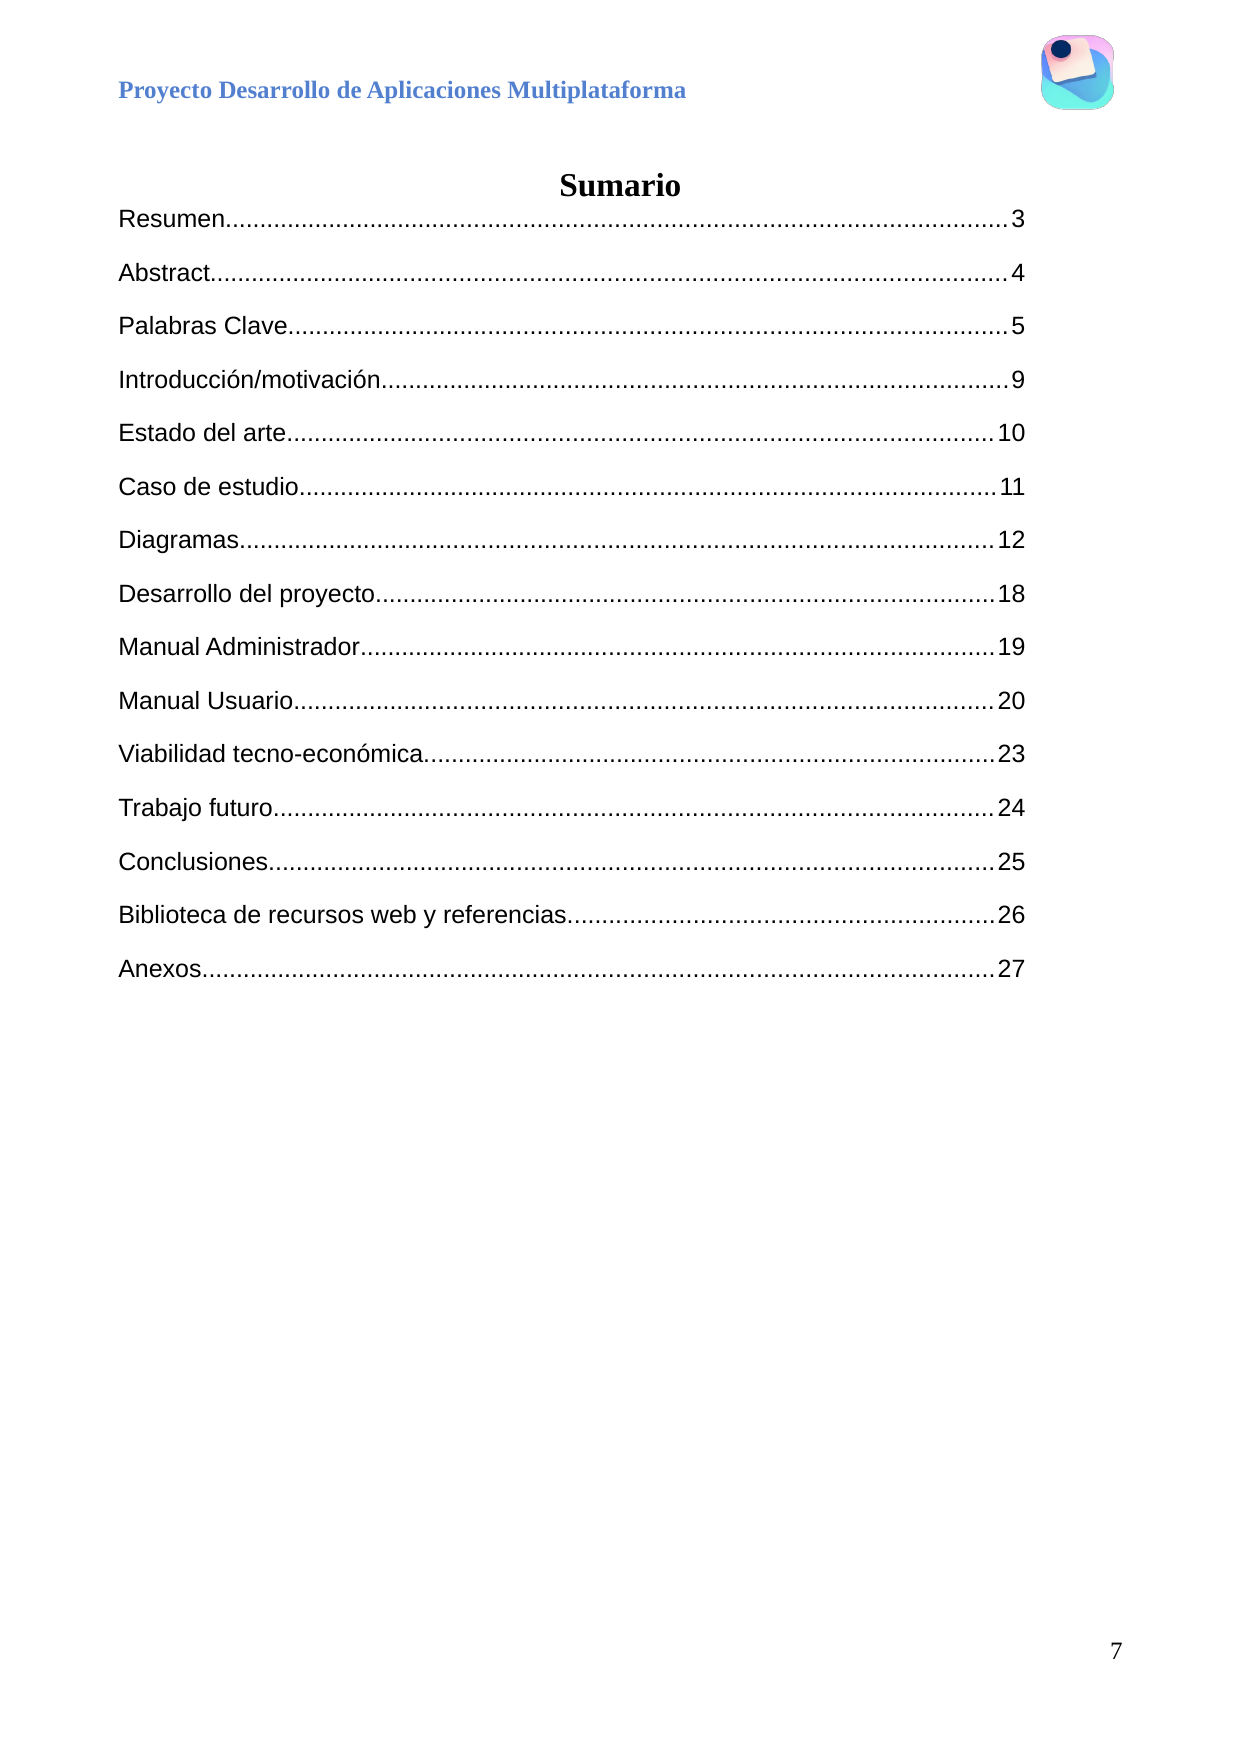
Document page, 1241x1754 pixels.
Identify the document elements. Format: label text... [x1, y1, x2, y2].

text Trabajo futuro. 24 [118, 793, 1122, 822]
text Introducción/motivación 9 [118, 365, 1122, 393]
subtitle Sumario [118, 166, 1122, 204]
text Estado del arte 10 [118, 418, 1122, 447]
text Biblioteca de recursos web y referencias. 26 [118, 900, 1122, 929]
text Caso de estudio 11 [118, 472, 1122, 501]
text Anexos. 27 [118, 954, 1122, 982]
text Conclusiones. 25 [118, 847, 1122, 875]
text Manual Administrador 19 [118, 632, 1122, 661]
text Palabras Clave 5 [118, 311, 1122, 340]
text Diagramas 12 [118, 525, 1122, 554]
text Manual Usuario 20 [118, 686, 1122, 715]
text Resumen 3 [118, 204, 1122, 233]
text Abstract 4 [118, 258, 1122, 286]
text Desarrollo del proyecto 18 [118, 579, 1122, 608]
picture [1025, 26, 1125, 121]
text Viabilidad tecno-económica. 23 [118, 739, 1122, 768]
